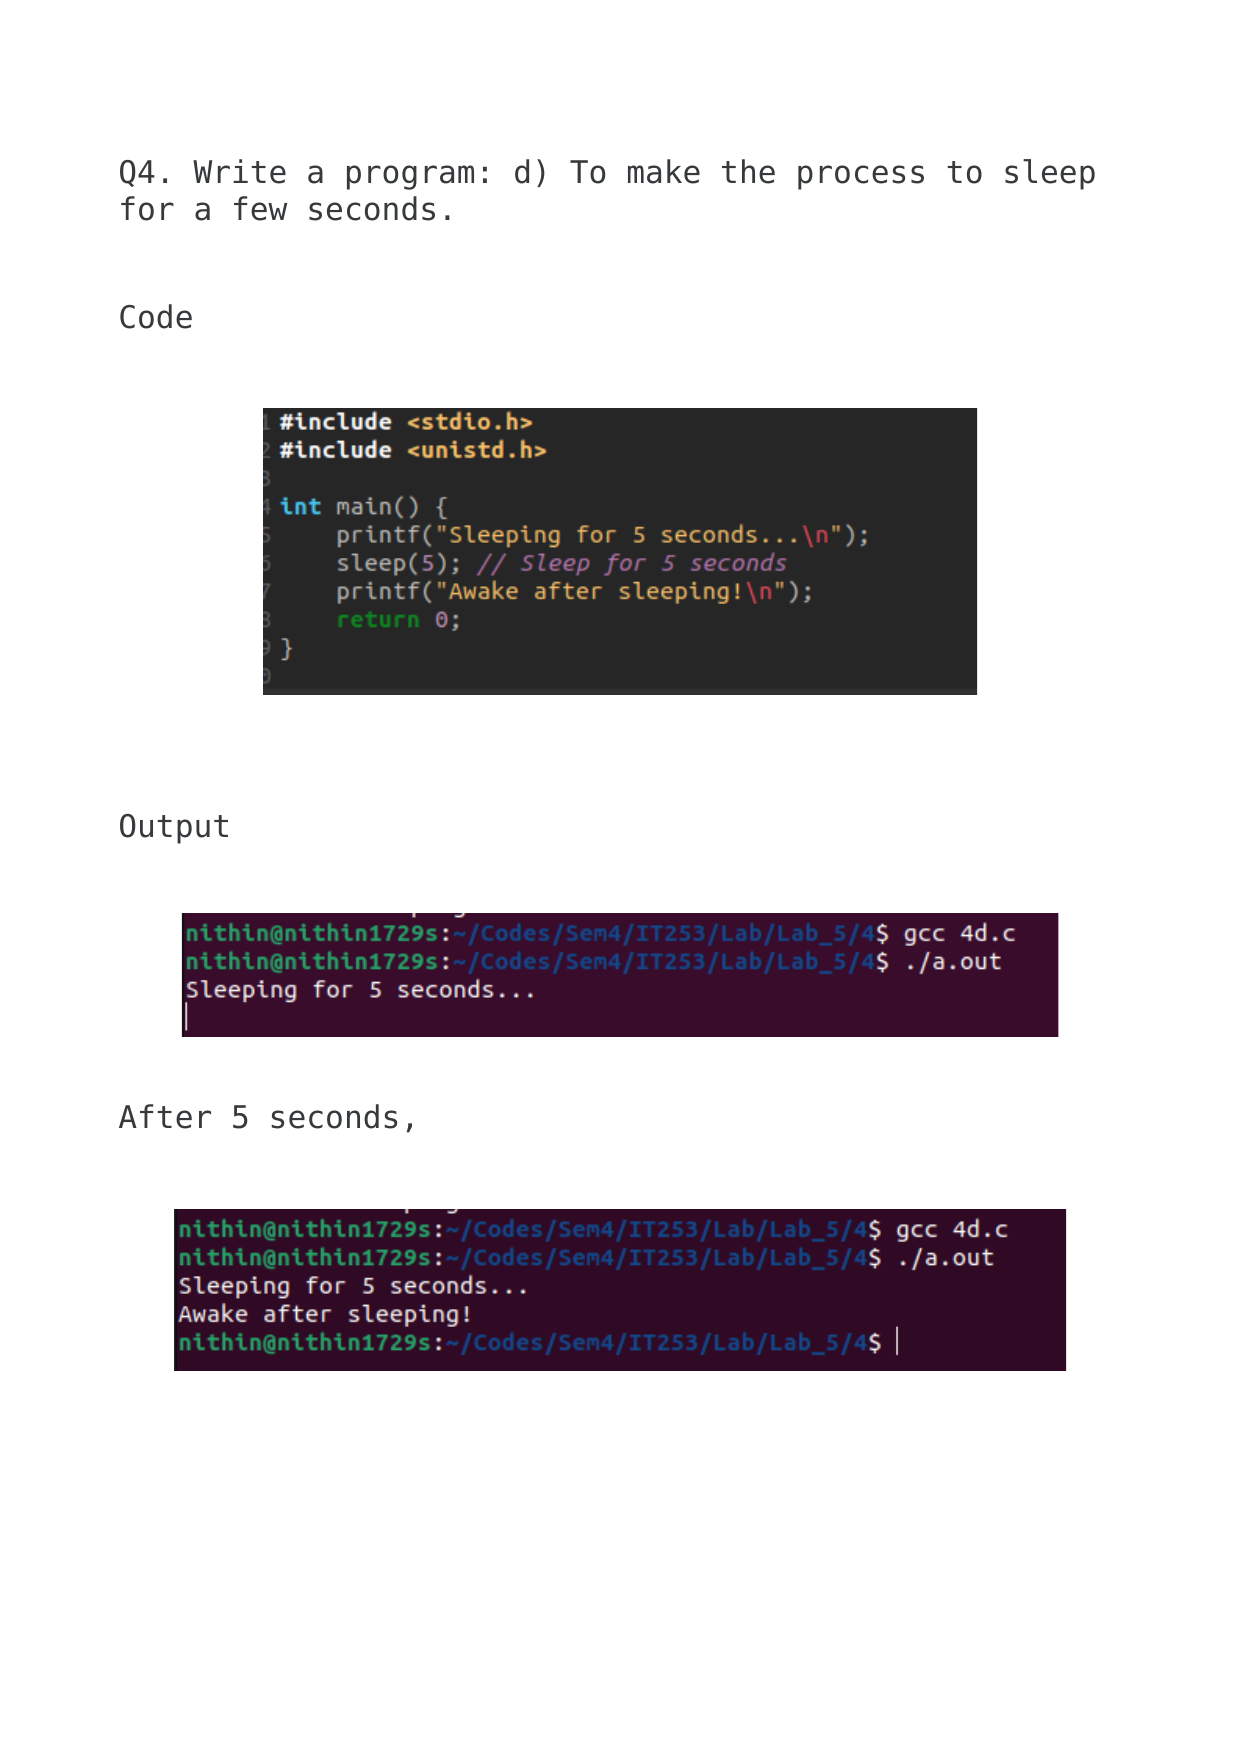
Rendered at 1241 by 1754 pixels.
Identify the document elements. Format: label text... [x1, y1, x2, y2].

text Q4. Write a program: d) To make the process to sleep for a few seconds. [118, 154, 1122, 227]
picture [263, 408, 978, 695]
picture [174, 1209, 1067, 1371]
picture [181, 913, 1059, 1037]
text Code [118, 300, 1122, 336]
text After 5 seconds, [118, 1100, 1122, 1136]
text Output [118, 809, 1122, 845]
